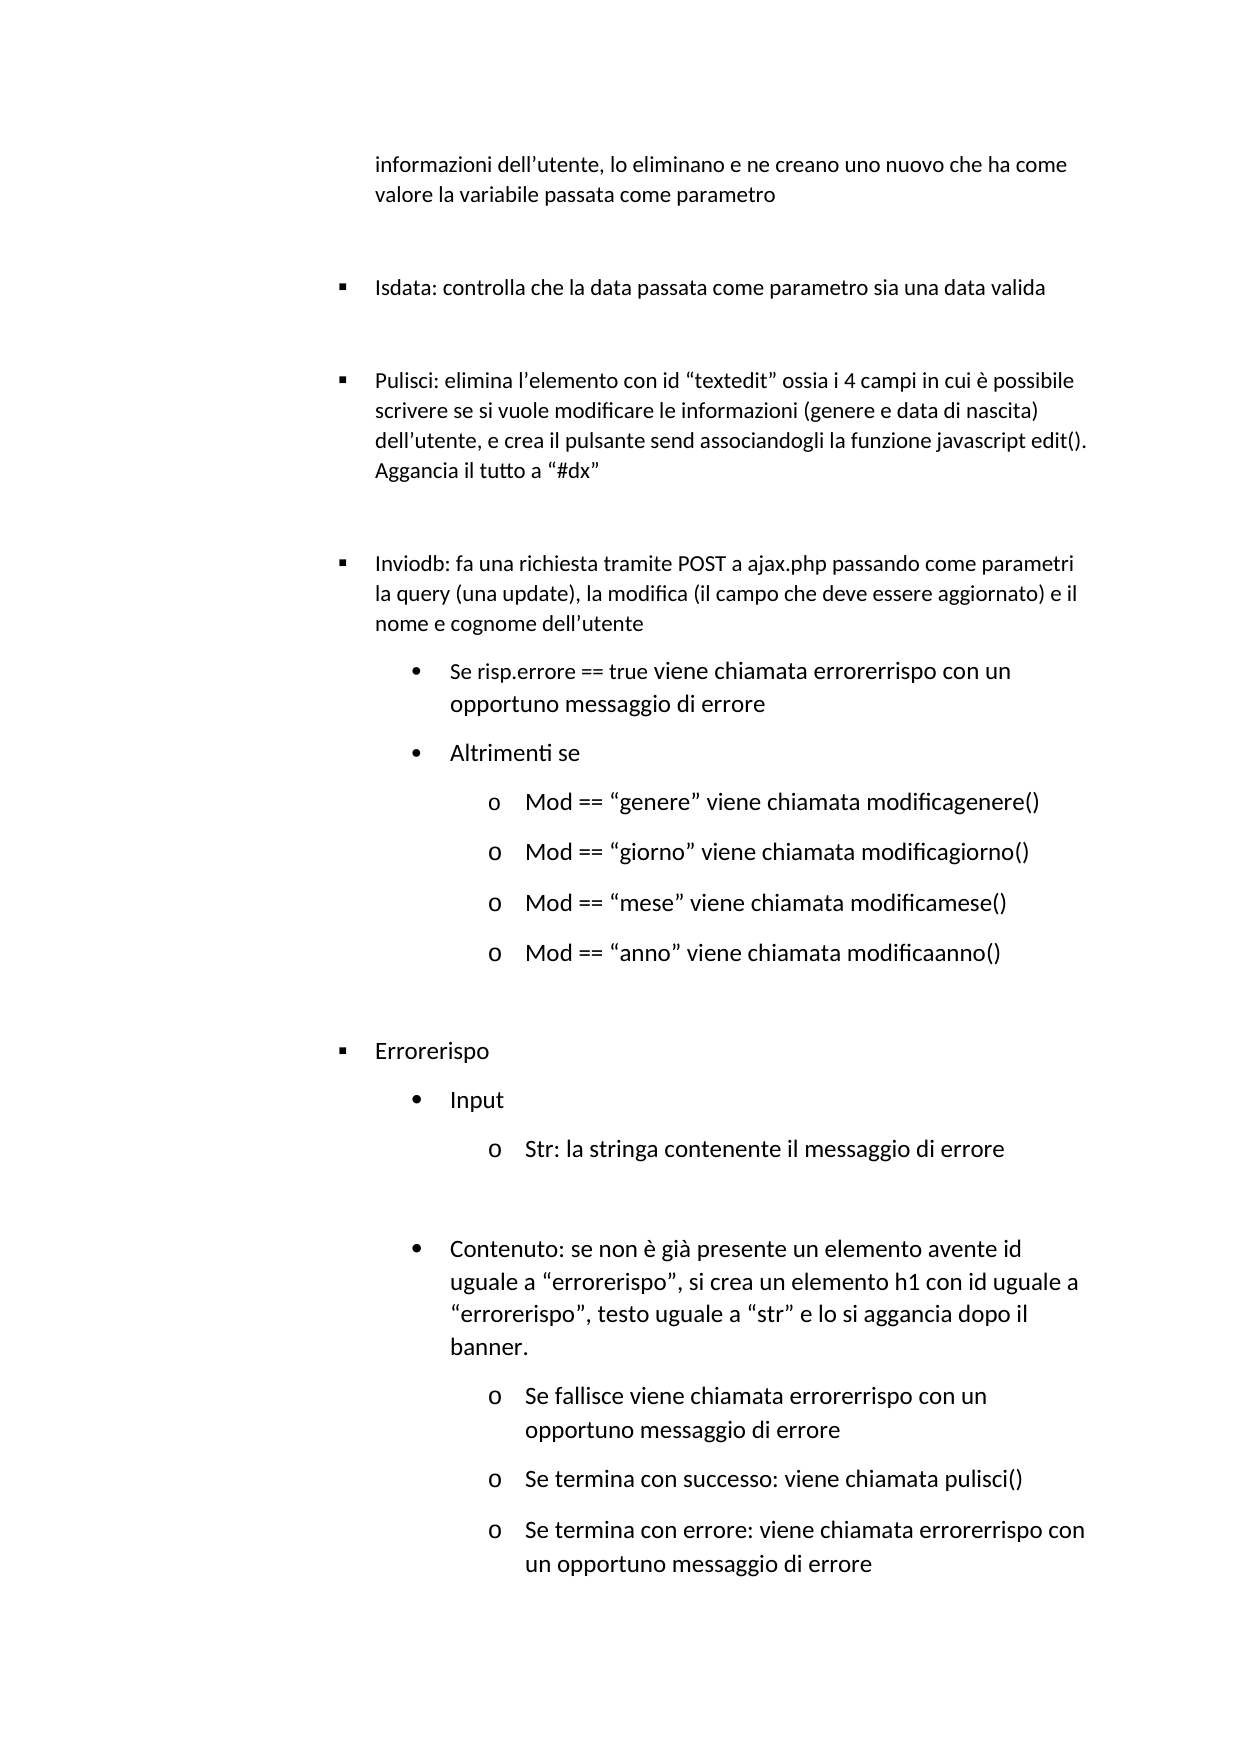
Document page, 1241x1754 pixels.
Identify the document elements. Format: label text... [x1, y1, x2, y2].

list Se termina con errore: viene chiamata errorerrispo con un opportuno messaggio di errore [487, 1514, 1090, 1578]
list Pulisci: elimina l’elemento con id “textedit” ossia i 4 campi in cui è possibile scrivere se si vuole modificare le informazioni (genere e data di nascita) dell’utente, e crea il pulsante send associandogli la funzione javascript edit(). Aggancia il tutto a “#dx” [337, 366, 1090, 484]
list Se risp.errore == true viene chiamata errorerrispo con un opportuno messaggio di errore [412, 655, 1090, 718]
list Input [412, 1084, 1090, 1114]
list Mod == “genere” viene chiamata modificagenere() [487, 786, 1090, 818]
list Se fallisce viene chiamata errorerrispo con un opportuno messaggio di errore [487, 1380, 1090, 1445]
list Altrimenti se [412, 737, 1090, 768]
list Errorerispo [337, 1035, 1090, 1065]
list Inviodb: fa una richiesta tramite POST a ajax.php passando come parametri la query (una update), la modifica (il campo che deve essere aggiornato) e il nome e cognome dell’utente [337, 549, 1090, 637]
list Mod == “mese” viene chiamata modificamese() [487, 887, 1090, 919]
list informazioni dell’utente, lo eliminano e ne creano uno nuovo che ha come valore la variabile passata come parametro [337, 150, 1090, 208]
list Mod == “anno” viene chiamata modificaanno() [487, 938, 1090, 969]
list Mod == “giorno” viene chiamata modificagiorno() [487, 836, 1090, 868]
list Contenuto: se non è già presente un elemento avente id uguale a “errorerispo”, si crea un elemento h1 con id uguale a “errorerispo”, testo uguale a “str” e lo si aggancia dopo il banner. [412, 1233, 1090, 1362]
list Isdata: controlla che la data passata come parametro sia una data valida [337, 273, 1090, 301]
list Se termina con successo: viene chiamata pulisci() [487, 1463, 1090, 1495]
list Str: la stringa contenente il messaggio di errore [487, 1133, 1090, 1165]
